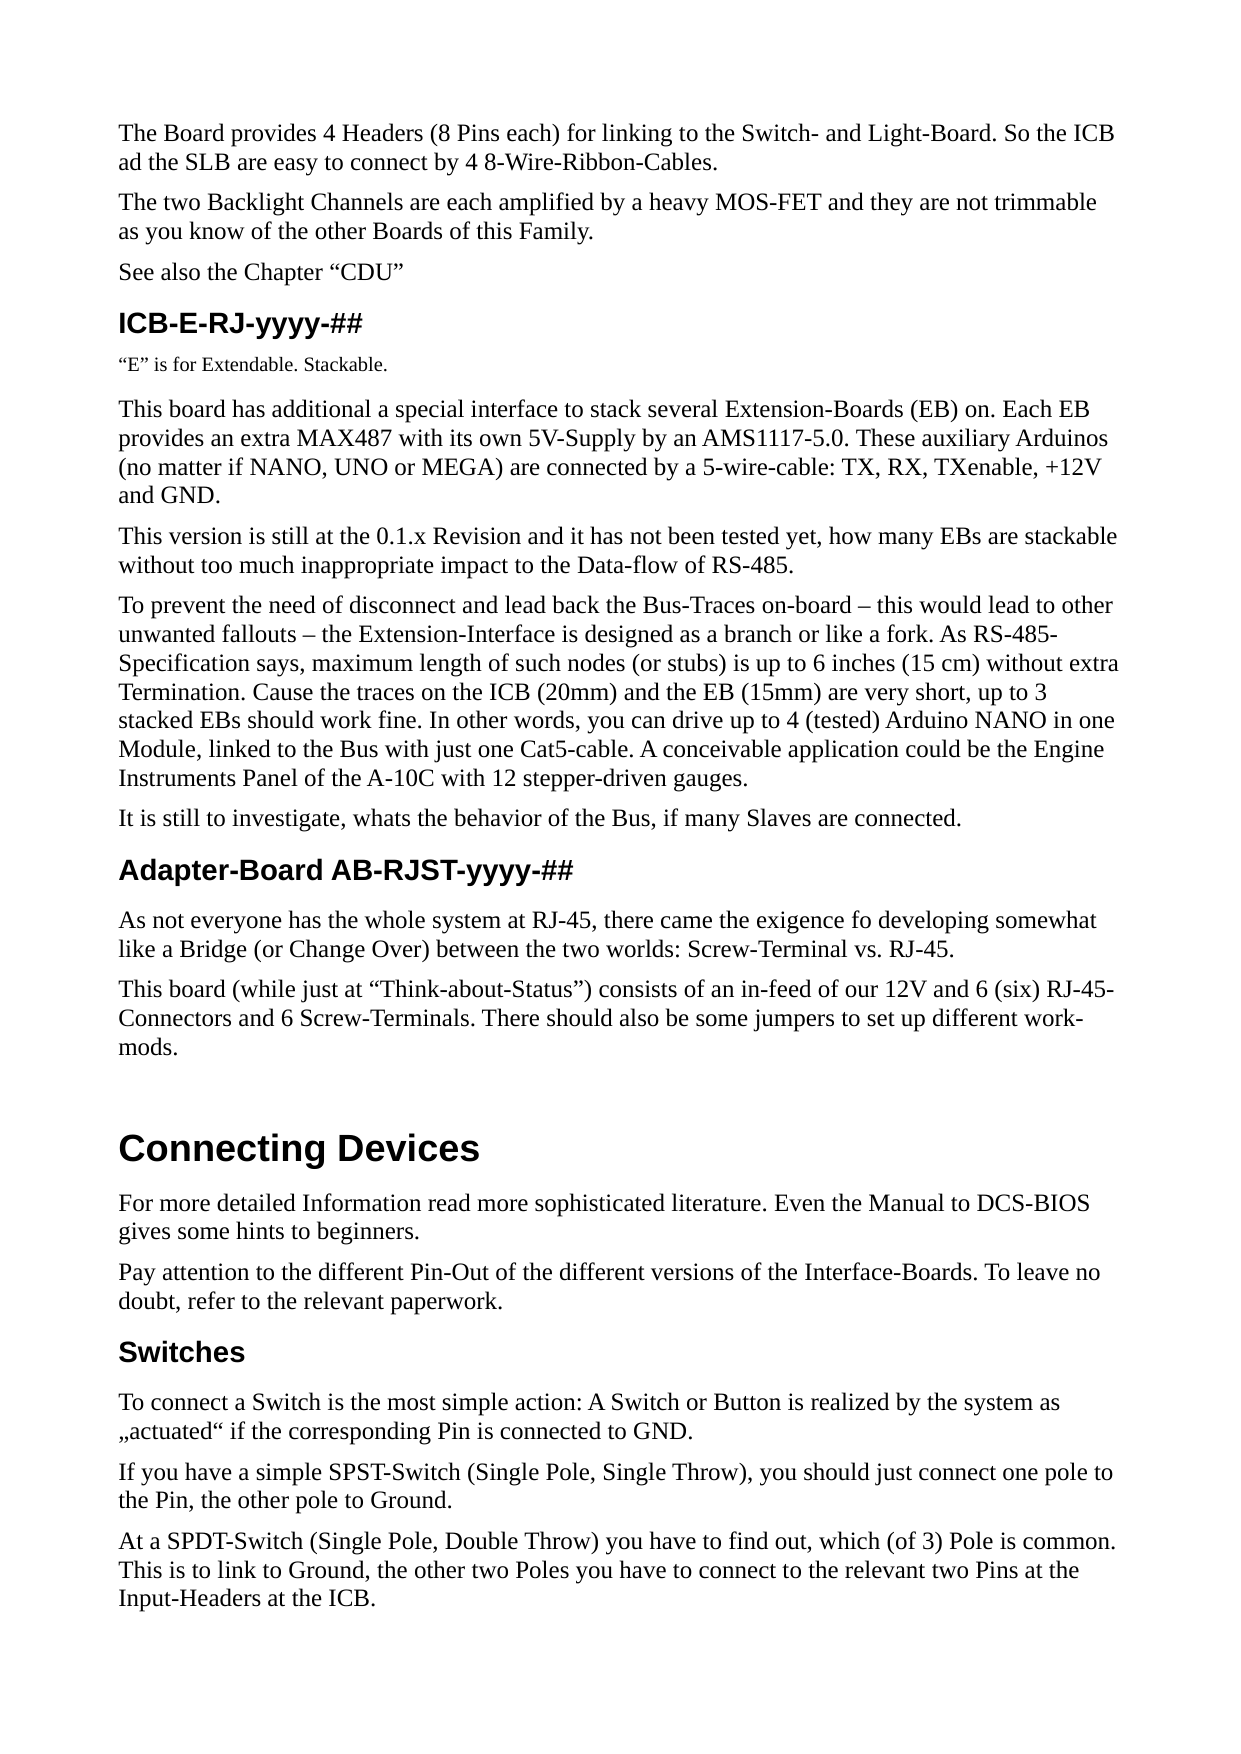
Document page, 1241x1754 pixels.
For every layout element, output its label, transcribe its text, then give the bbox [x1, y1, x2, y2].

text To connect a Switch is the most simple action: A Switch or Button is realized by the system as „actuated“ if the corresponding Pin is connected to GND. [118, 1387, 1122, 1445]
subtitle Connecting Devices [118, 1126, 1122, 1169]
subtitle Switches [118, 1335, 1122, 1369]
text This board (while just at “Think-about-Status”) consists of an in-feed of our 12V and 6 (six) RJ-45-Connectors and 6 Screw-Terminals. There should also be some jumpers to set up different work-mods. [118, 974, 1122, 1061]
text Pay attention to the different Pin-Out of the different versions of the Interface-Boards. To leave no doubt, refer to the relevant paperwork. [118, 1257, 1122, 1314]
text The Board provides 4 Headers (8 Pins each) for linking to the Switch- and Light-Board. So the ICB ad the SLB are easy to connect by 4 8-Wire-Ribbon-Cables. [118, 118, 1122, 176]
subtitle Adapter-Board AB-RJST-yyyy-## [118, 853, 1122, 887]
subtitle “E” is for Extendable. Stackable. [118, 352, 1122, 376]
text The two Backlight Channels are each amplified by a heavy MOS-FET and they are not trimmable as you know of the other Boards of this Family. [118, 187, 1122, 245]
text For more detailed Information read more sophisticated literature. Even the Manual to DCS-BIOS gives some hints to beginners. [118, 1188, 1122, 1245]
text As not everyone has the whole system at RJ-45, there came the exigence fo developing somewhat like a Bridge (or Change Over) between the two worlds: Screw-Terminal vs. RJ-45. [118, 905, 1122, 962]
text If you have a simple SPST-Switch (Single Pole, Single Throw), you should just connect one pole to the Pin, the other pole to Ground. [118, 1457, 1122, 1514]
subtitle ICB-E-RJ-yyyy-## [118, 306, 1122, 340]
text At a SPDT-Switch (Single Pole, Double Throw) you have to find out, which (of 3) Pole is common. This is to link to Ground, the other two Poles you have to connect to the relevant two Pins at the Input-Headers at the ICB. [118, 1526, 1122, 1612]
text This version is still at the 0.1.x Revision and it has not been tested yet, how many EBs are stackable without too much inappropriate impact to the Data-flow of RS-485. [118, 521, 1122, 578]
text To prevent the need of disconnect and lead back the Bus-Traces on-board – this would lead to other unwanted fallouts – the Extension-Interface is designed as a branch or like a fork. As RS-485-Specification says, maximum length of such nodes (or stubs) is up to 6 inches (15 cm) without extra Termination. Cause the traces on the ICB (20mm) and the EB (15mm) are very short, up to 3 stacked EBs should work fine. In other words, you can drive up to 4 (tested) Arduino NANO in one Module, linked to the Bus with just one Cat5-cable. A conceivable application could be the Engine Instruments Panel of the A-10C with 12 stepper-driven gauges. [118, 590, 1122, 792]
text See also the Chapter “CDU” [118, 257, 1122, 286]
text It is still to investigate, whats the behavior of the Bus, if many Slaves are connected. [118, 803, 1122, 832]
text This board has additional a special interface to stack several Extension-Boards (EB) on. Each EB provides an extra MAX487 with its own 5V-Supply by an AMS1117-5.0. These auxiliary Arduinos (no matter if NANO, UNO or MEGA) are connected by a 5-wire-cable: TX, RX, TXenable, +12V and GND. [118, 394, 1122, 509]
